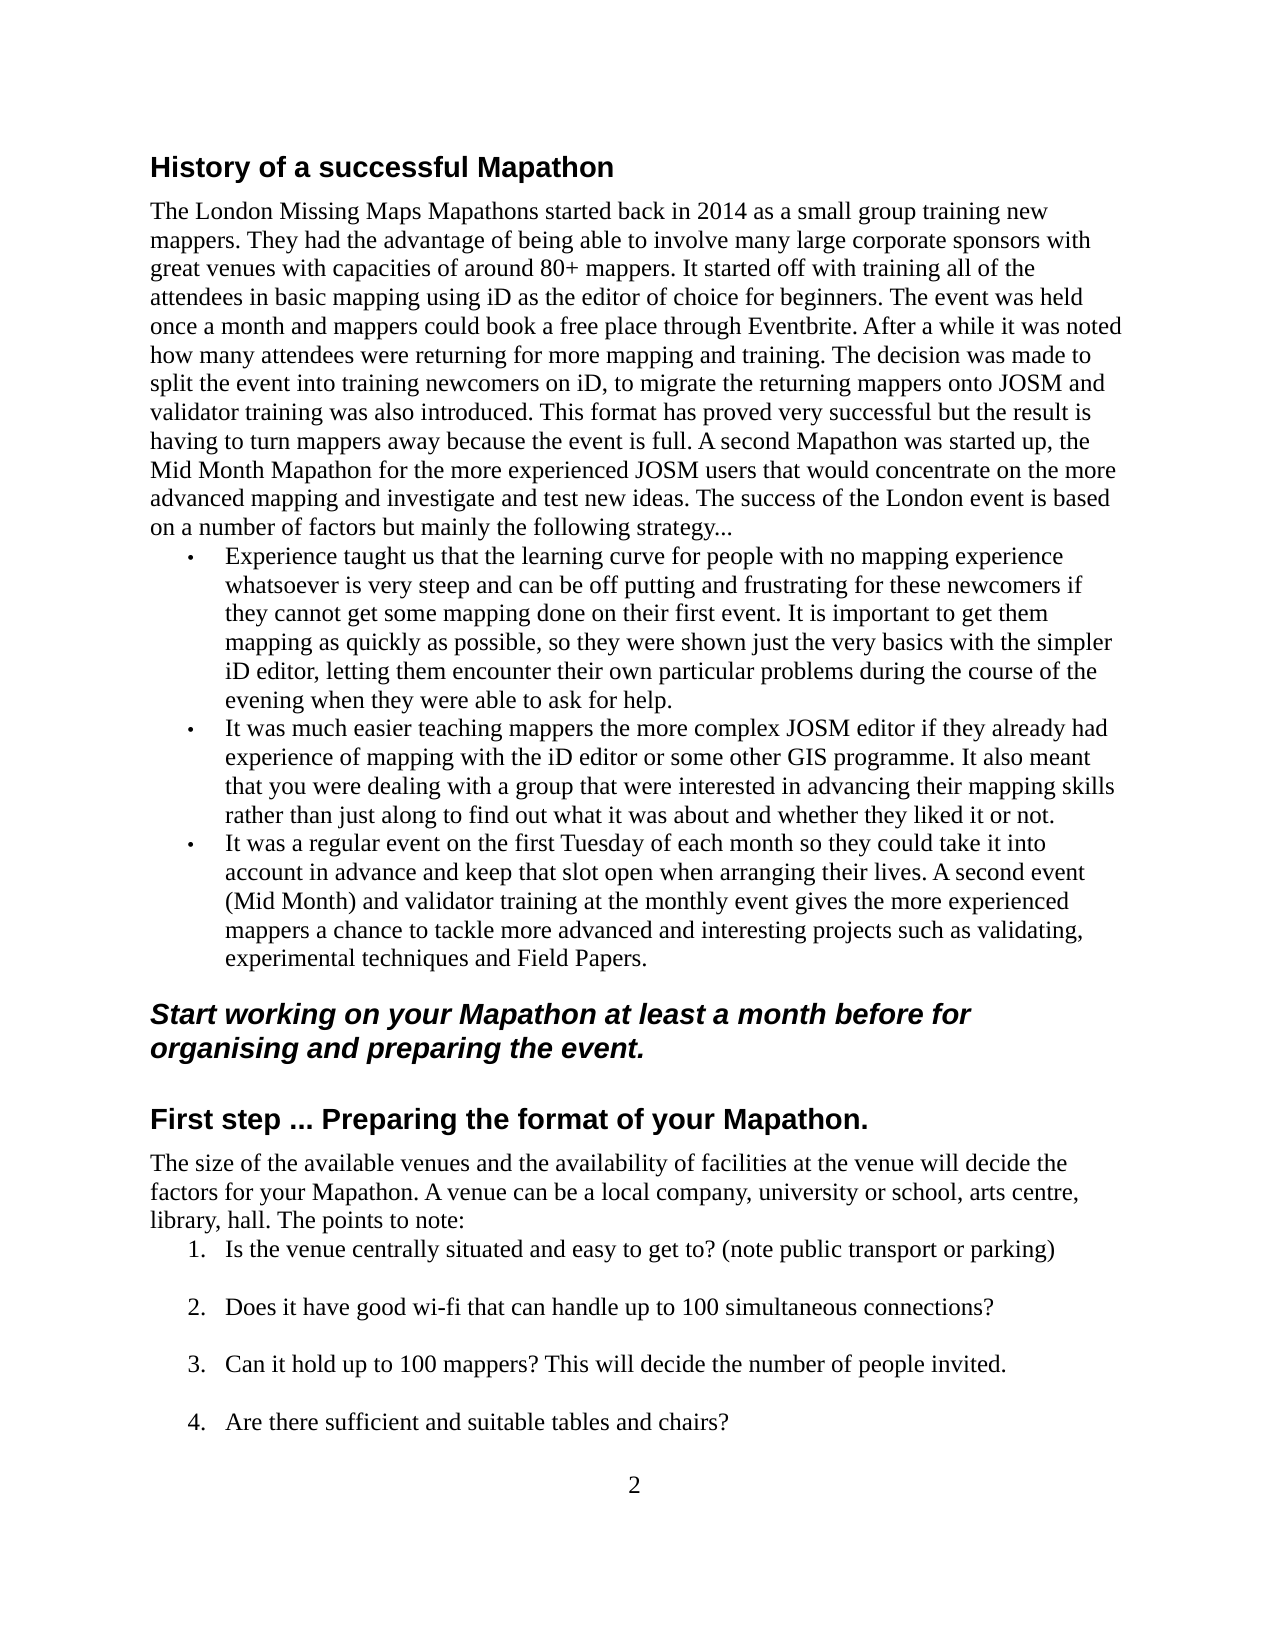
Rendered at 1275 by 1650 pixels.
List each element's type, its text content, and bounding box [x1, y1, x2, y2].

list Experience taught us that the learning curve for people with no mapping experience whatsoever is very steep and can be off putting and frustrating for these newcomers if they cannot get some mapping done on their first event. It is important to get them mapping as quickly as possible, so they were shown just the very basics with the simpler iD editor, letting them encounter their own particular problems during the course of the evening when they were able to ask for help. [187, 541, 1125, 713]
list It was a regular event on the first Tuesday of each month so they could take it into account in advance and keep that slot open when arranging their lives. A second event (Mid Month) and validator training at the monthly event gives the more experienced mappers a chance to tackle more advanced and interesting projects such as validating, experimental techniques and Field Papers. [187, 828, 1125, 972]
list It was much easier teaching mappers the more complex JOSM editor if they already had experience of mapping with the iD editor or some other GIS programme. It also meant that you were dealing with a group that were interested in advancing their mapping skills rather than just along to find out what it was about and whether they liked it or not. [187, 713, 1125, 828]
list Is the venue centrally situated and easy to get to? (note public transport or parking) [187, 1234, 1125, 1292]
subtitle Start working on your Mapathon at least a month before for organising and preparing the event. [150, 997, 1125, 1064]
list Can it hold up to 100 mappers? This will decide the number of people invited. [187, 1349, 1125, 1407]
subtitle First step ... Preparing the format of your Mapathon. [150, 1102, 1125, 1135]
text The size of the available venues and the availability of facilities at the venue will decide the factors for your Mapathon. A venue can be a local company, university or school, arts centre, library, hall. The points to note: [150, 1148, 1125, 1234]
list Are there sufficient and suitable tables and chairs? [187, 1407, 1125, 1435]
text The London Missing Maps Mapathons started back in 2014 as a small group training new mappers. They had the advantage of being able to involve many large corporate sponsors with great venues with capacities of around 80+ mappers. It started off with training all of the attendees in basic mapping using iD as the editor of choice for beginners. The event was held once a month and mappers could book a free place through Eventbrite. After a while it was noted how many attendees were returning for more mapping and training. The decision was made to split the event into training newcomers on iD, to migrate the returning mappers onto JOSM and validator training was also introduced. This format has proved very successful but the result is having to turn mappers away because the event is full. A second Mapathon was started up, the Mid Month Mapathon for the more experienced JOSM users that would concentrate on the more advanced mapping and investigate and test new ideas. The success of the London event is based on a number of factors but mainly the following strategy... [150, 196, 1125, 541]
list Does it have good wi-fi that can handle up to 100 simultaneous connections? [187, 1292, 1125, 1349]
subtitle History of a successful Mapathon [150, 150, 1125, 183]
